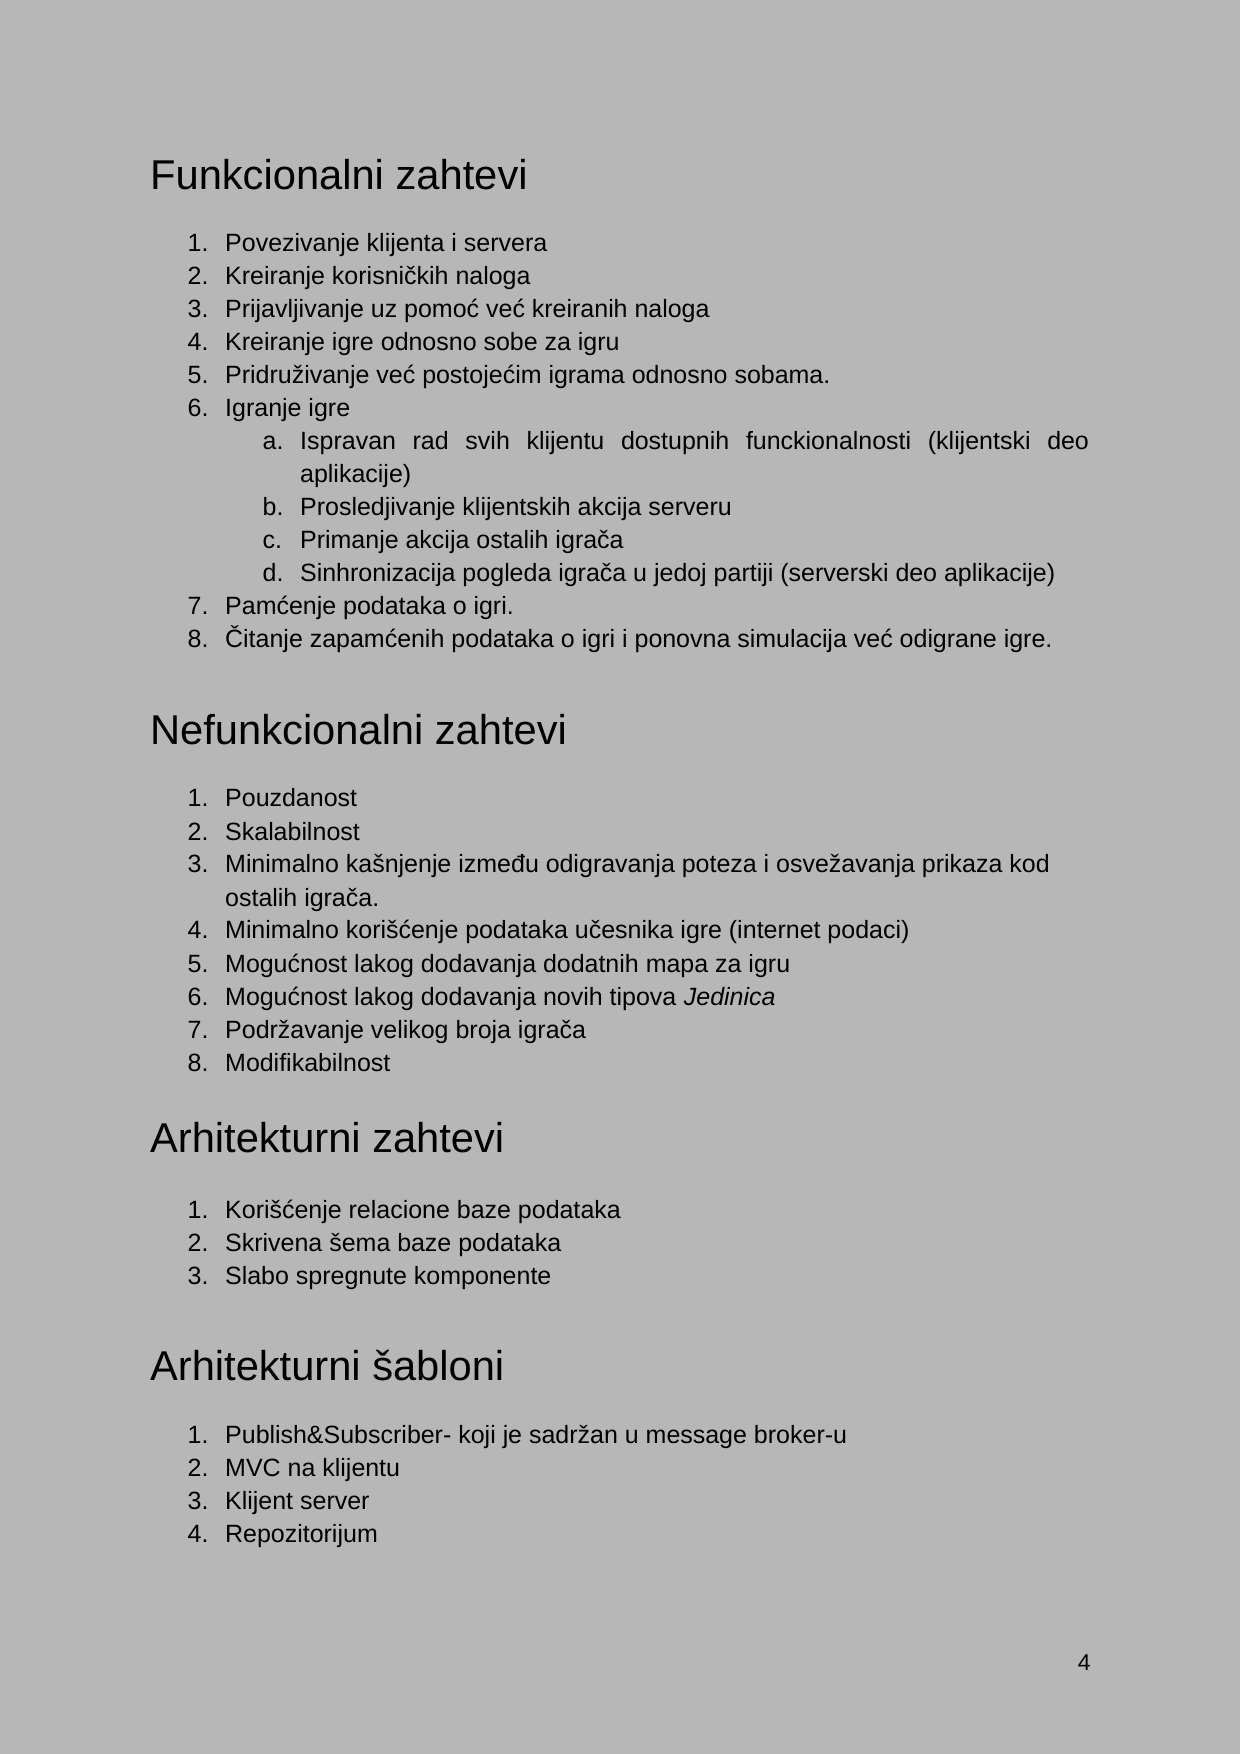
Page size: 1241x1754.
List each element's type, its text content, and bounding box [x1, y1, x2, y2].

list Kreiranje korisničkih naloga [187, 261, 1090, 290]
list Minimalno korišćenje podataka učesnika igre (internet podaci) [187, 916, 1090, 944]
list Primanje akcija ostalih igrača [262, 525, 1090, 554]
list Mogućnost lakog dodavanja novih tipova Jedinica [187, 982, 1090, 1010]
list Mogućnost lakog dodavanja dodatnih mapa za igru [187, 948, 1090, 977]
list Korišćenje relacione baze podataka [187, 1194, 1090, 1223]
subtitle Nefunkcionalni zahtevi [150, 705, 1090, 753]
list Prijavljivanje uz pomoć već kreiranih naloga [187, 294, 1090, 323]
list Modifikabilnost [187, 1048, 1090, 1076]
list Minimalno kašnjenje između odigravanja poteza i osvežavanja prikaza kod ostalih igrača. [187, 849, 1090, 911]
list Slabo spregnute komponente [187, 1261, 1090, 1289]
list Sinhronizacija pogleda igrača u jedoj partiji (serverski deo aplikacije) [262, 558, 1090, 587]
list Skalabilnost [187, 816, 1090, 845]
list Klijent server [187, 1486, 1090, 1514]
list Prosledjivanje klijentskih akcija serveru [262, 492, 1090, 521]
list Ispravan rad svih klijentu dostupnih funckionalnosti (klijentski deo aplikacije) [262, 426, 1090, 488]
list Repozitorijum [187, 1519, 1090, 1547]
list Igranje igre [187, 393, 1090, 422]
list Publish&Subscriber- koji je sadržan u message broker-u [187, 1420, 1090, 1448]
list Podržavanje velikog broja igrača [187, 1014, 1090, 1043]
list Pridruživanje već postojećim igrama odnosno sobama. [187, 360, 1090, 389]
subtitle Arhitekturni šabloni [150, 1342, 1090, 1389]
list Pouzdanost [187, 783, 1090, 812]
subtitle Funkcionalni zahtevi [150, 150, 1090, 198]
list Kreiranje igre odnosno sobe za igru [187, 327, 1090, 356]
list Skrivena šema baze podataka [187, 1228, 1090, 1256]
list MVC na klijentu [187, 1453, 1090, 1481]
list Čitanje zapamćenih podataka o igri i ponovna simulacija već odigrane igre. [187, 624, 1090, 653]
list Pamćenje podataka o igri. [187, 591, 1090, 620]
subtitle Arhitekturni zahtevi [150, 1114, 1090, 1162]
list Povezivanje klijenta i servera [187, 228, 1090, 257]
